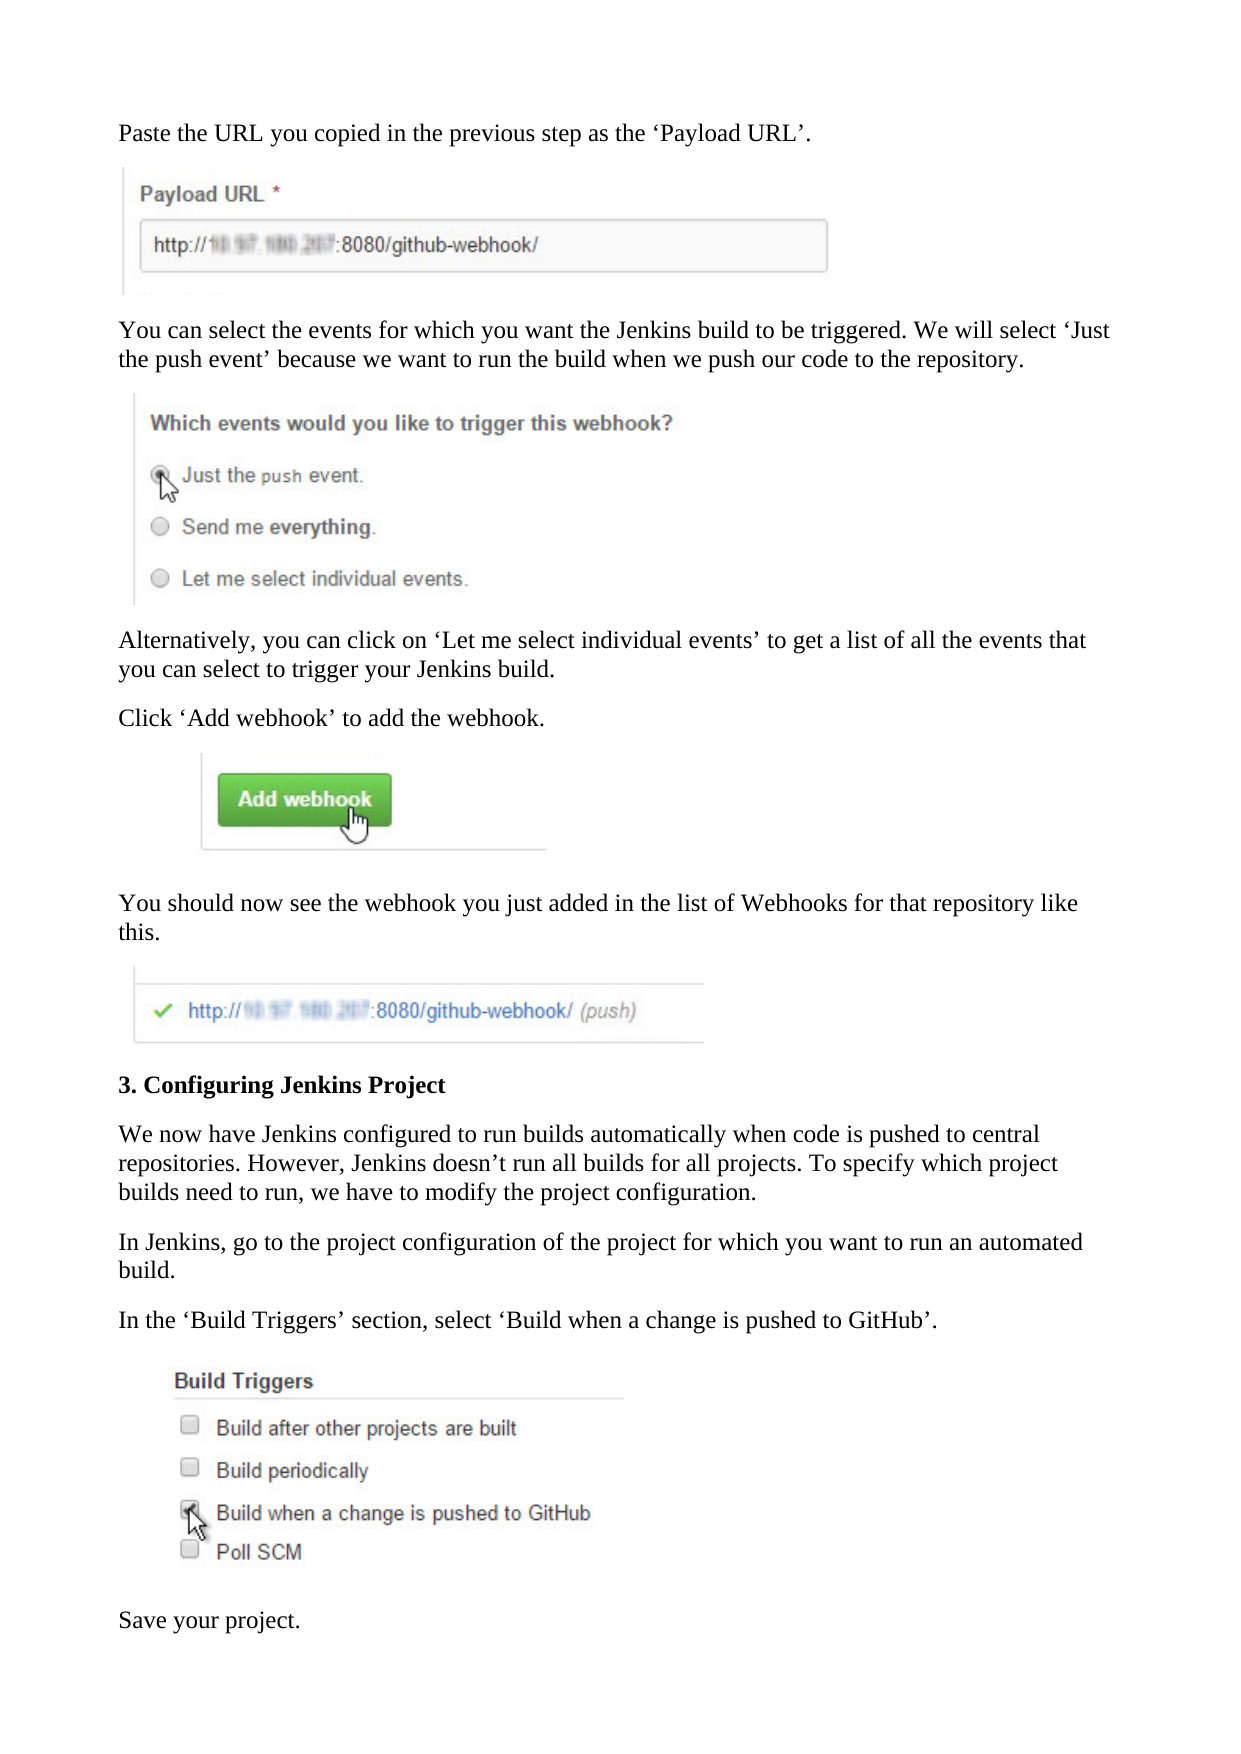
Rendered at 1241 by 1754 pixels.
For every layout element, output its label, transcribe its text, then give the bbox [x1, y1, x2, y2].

text In Jenkins, go to the project configuration of the project for which you want to run an automated build. [118, 1227, 1122, 1284]
text In the ‘Build Triggers’ section, select ‘Build when a change is pushed to GitHub’. [118, 1305, 1122, 1334]
text You should now see the webhook you just added in the list of Webhooks for that repository like this. [118, 888, 1122, 946]
text Click ‘Add webhook’ to add the webhook. [118, 703, 1122, 732]
text Alternatively, you can click on ‘Let me select individual events’ to get a list of all the events that you can select to trigger your Jenkins build. [118, 625, 1122, 683]
text We now have Jenkins configured to run builds automatically when code is pushed to central repositories. However, Jenkins doesn’t run all builds for all projects. To specify which project builds need to run, we have to modify the project configuration. [118, 1119, 1122, 1206]
text Paste the URL you copied in the previous step as the ‘Payload URL’. [118, 118, 1122, 147]
text Save your project. [118, 1605, 1122, 1634]
text You can select the events for which you want the Jenkins build to be triggered. We will select ‘Just the push event’ because we want to run the build when we push our code to the repository. [118, 315, 1122, 373]
text 3. Configuring Jenkins Project [118, 1070, 1122, 1099]
